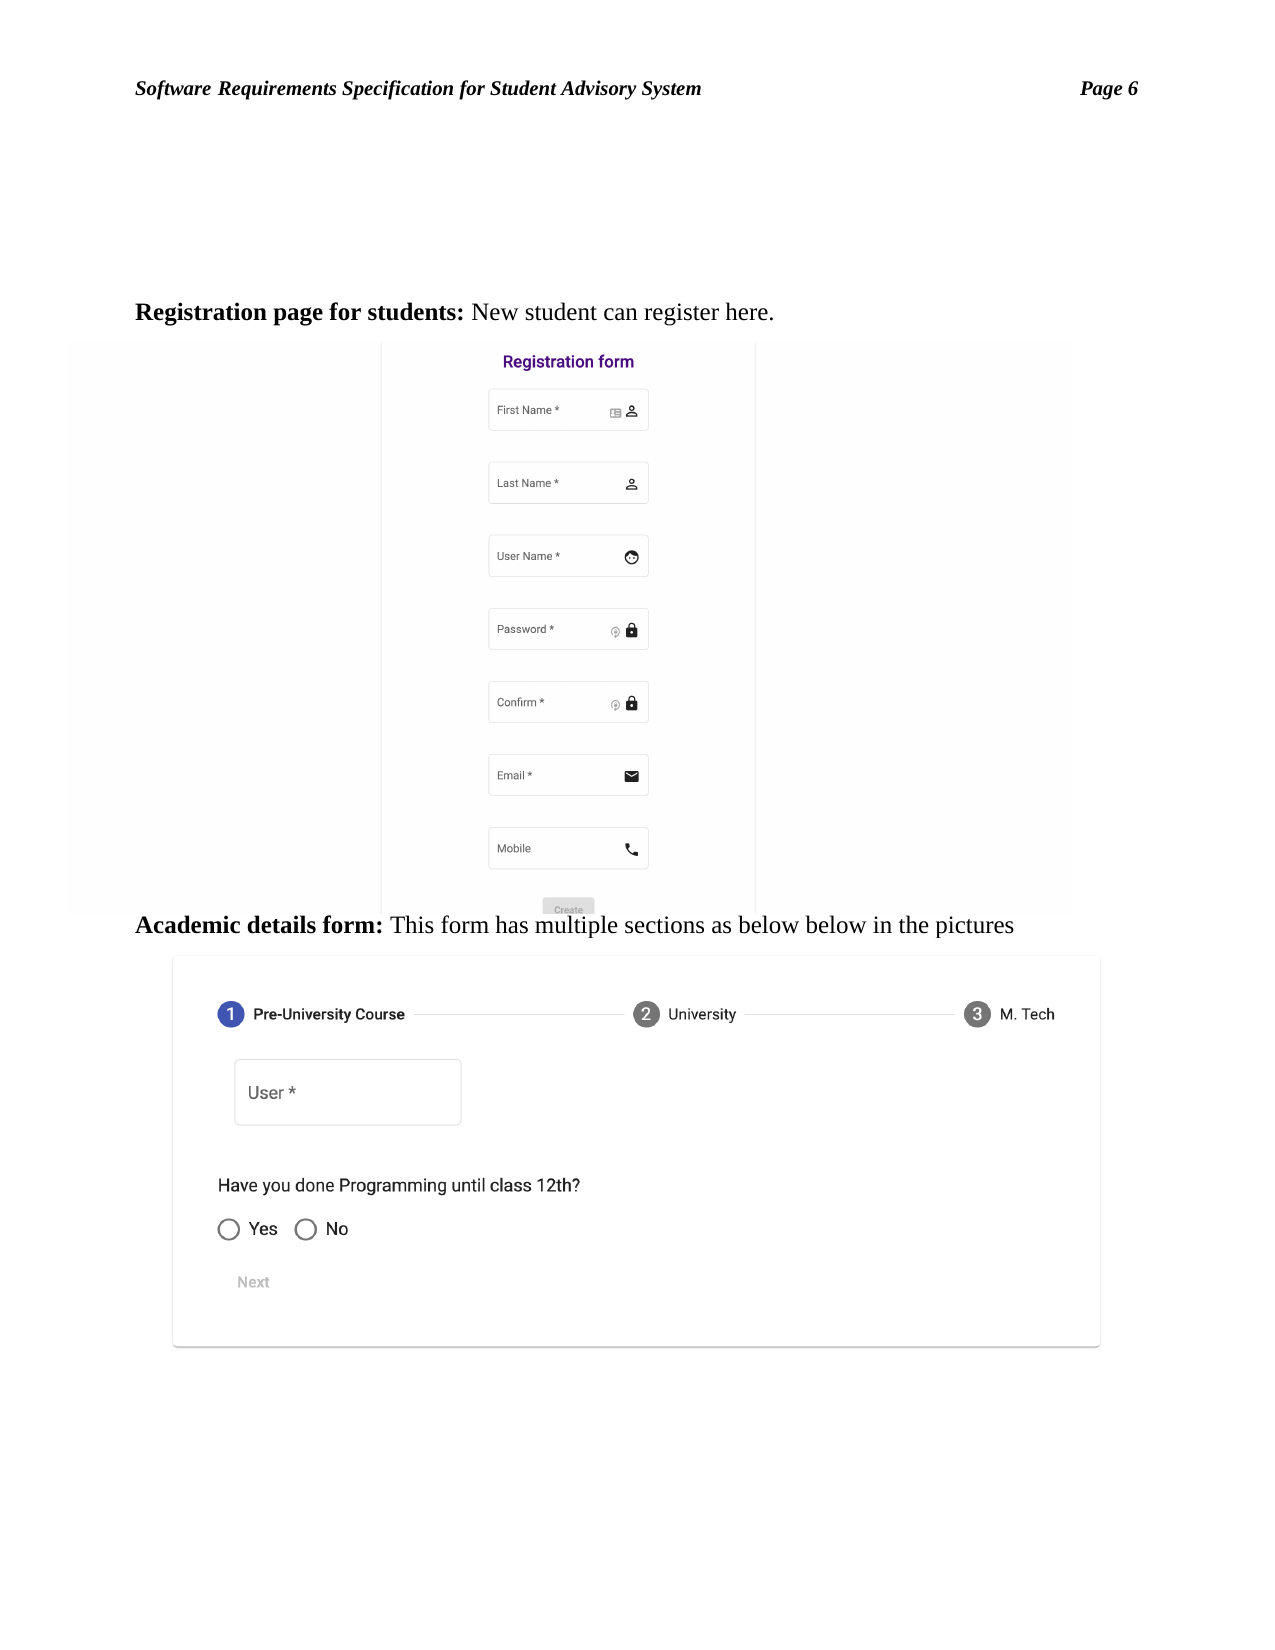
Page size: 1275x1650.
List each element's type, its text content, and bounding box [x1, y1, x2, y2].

picture [68, 341, 1074, 914]
text Academic details form: This form has multiple sections as below below in the pictures [135, 375, 1140, 938]
text Registration page for students: New student can register here. [135, 300, 1140, 325]
picture [135, 938, 1140, 1382]
